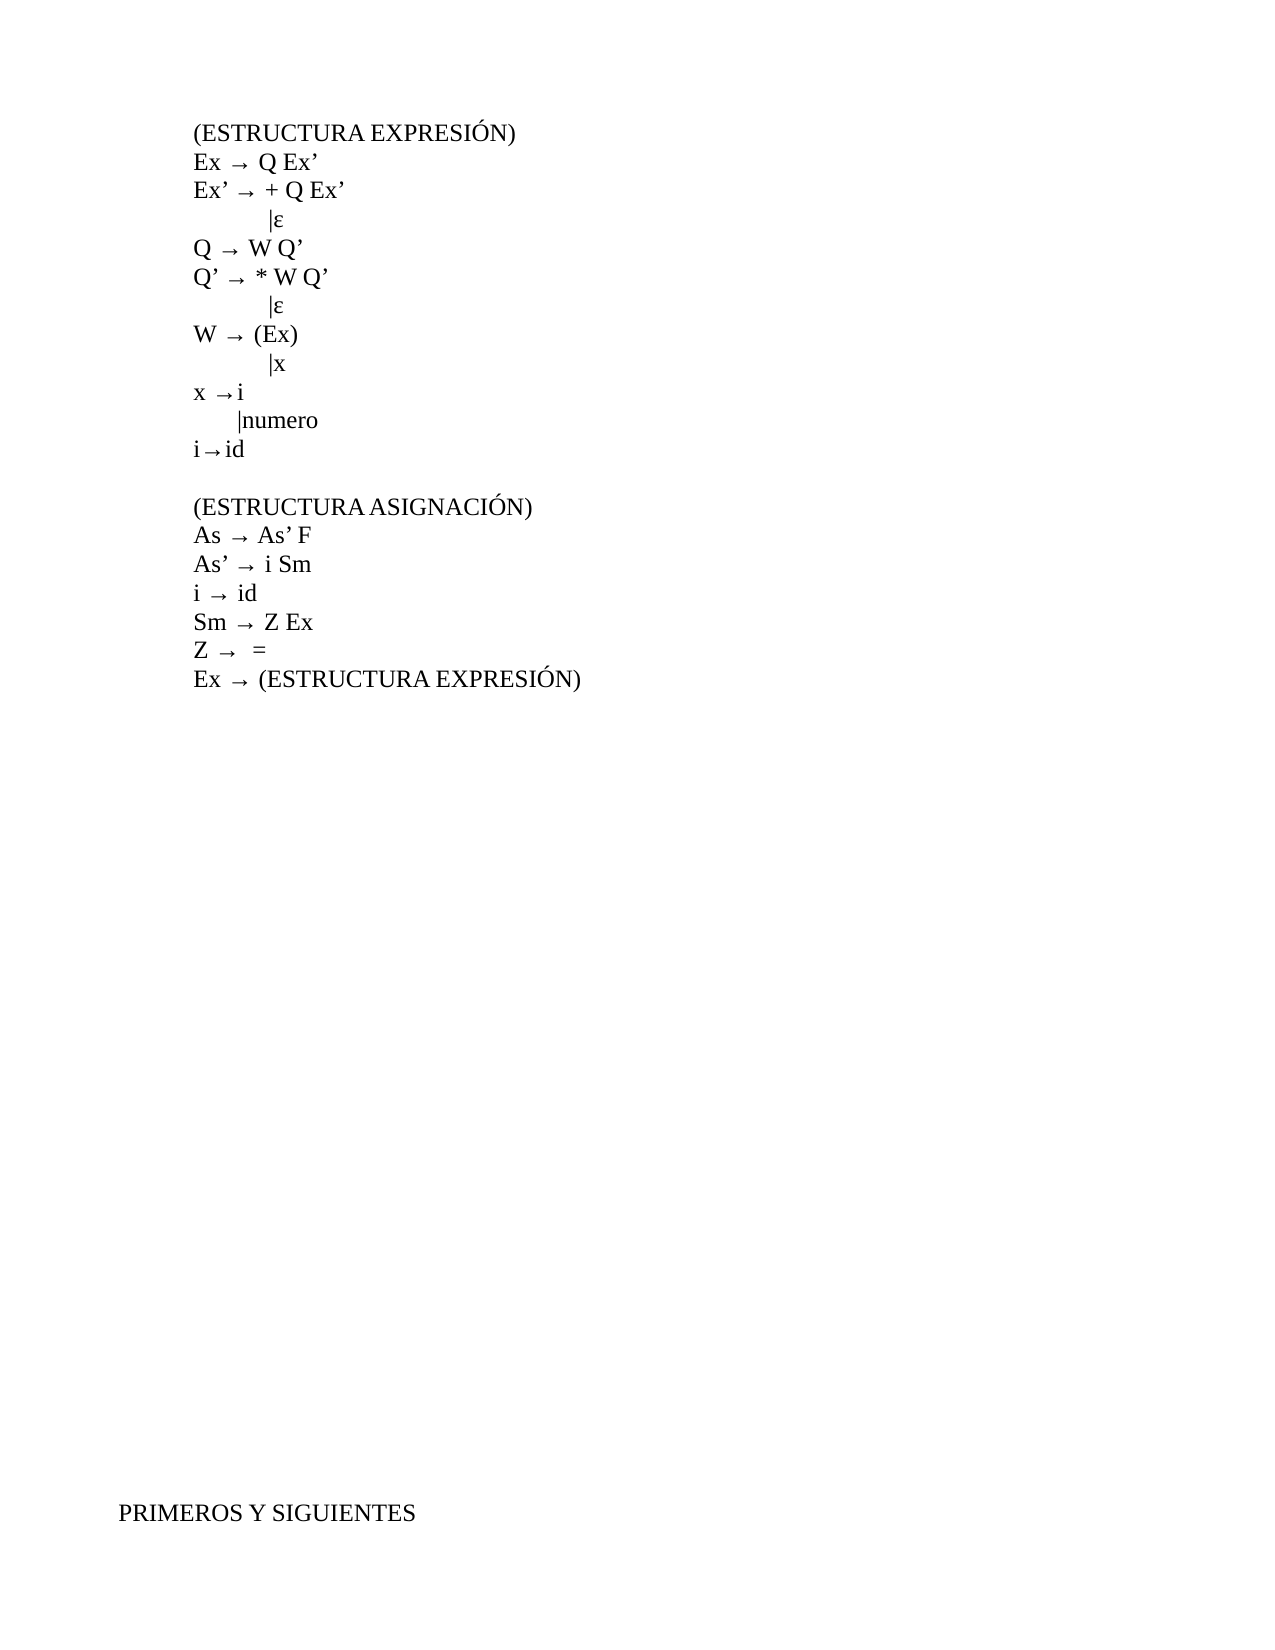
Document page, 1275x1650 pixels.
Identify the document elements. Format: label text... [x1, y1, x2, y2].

text Z → = [118, 636, 1157, 664]
text Ex → (ESTRUCTURA EXPRESIÓN) [118, 664, 1157, 693]
text |ε [118, 204, 1157, 233]
text PRIMEROS Y SIGUIENTES [118, 1498, 1157, 1527]
text Ex’ → + Q Ex’ [118, 176, 1157, 204]
text W → (Ex) [118, 319, 1157, 348]
text (ESTRUCTURA EXPRESIÓN) [118, 118, 1157, 147]
text Ex → Q Ex’ [118, 147, 1157, 176]
text Q → W Q’ [118, 233, 1157, 262]
text |x [118, 348, 1157, 377]
text |ε [118, 291, 1157, 319]
text Sm → Z Ex [118, 607, 1157, 636]
text i→id [118, 434, 1157, 463]
text |numero [118, 406, 1157, 434]
text x →i [118, 377, 1157, 406]
text As’ → i Sm [118, 549, 1157, 578]
text As → As’ F [118, 521, 1157, 549]
text Q’ → * W Q’ [118, 262, 1157, 291]
text (ESTRUCTURA ASIGNACIÓN) [118, 492, 1157, 521]
text i → id [118, 578, 1157, 607]
